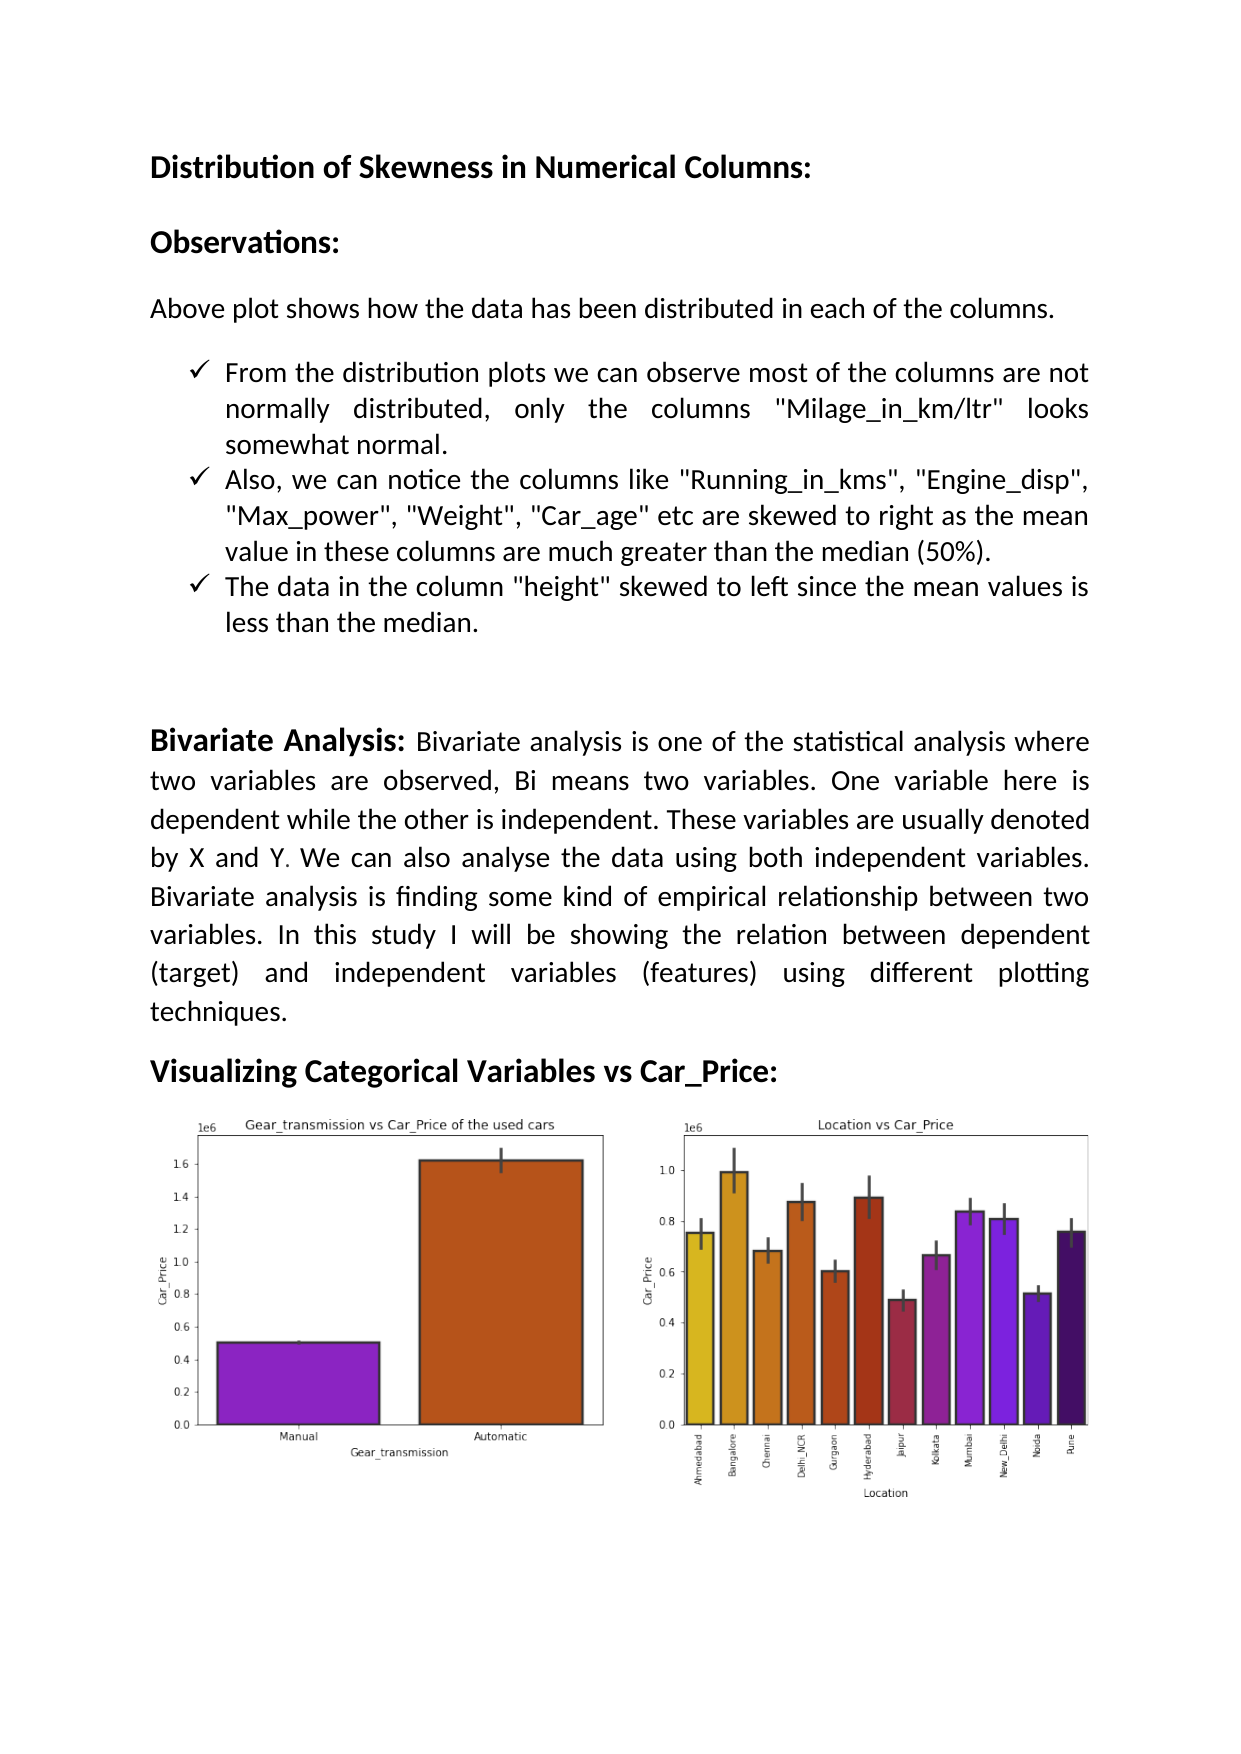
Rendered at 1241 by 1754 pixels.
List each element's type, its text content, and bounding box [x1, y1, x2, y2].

list From the distribution plots we can observe most of the columns are not normally distributed, only the columns "Milage_in_km/ltr" looks somewhat normal. [187, 354, 1090, 461]
subtitle Distribution of Skewness in Numerical Columns: [150, 146, 1165, 187]
text Above plot shows how the data has been distributed in each of the columns. [150, 290, 1165, 325]
picture [158, 1119, 1089, 1497]
list The data in the column "height" skewed to left since the mean values is less than the median. [187, 568, 1090, 639]
subtitle Visualizing Categorical Variables vs Car_Price: [150, 1051, 1165, 1091]
text Observations: [150, 221, 1165, 261]
list Also, we can notice the columns like "Running_in_kms", "Engine_disp", "Max_power", "Weight", "Car_age" etc are skewed to right as the mean value in these columns are much greater than the median (50%). [187, 461, 1090, 568]
text Bivariate Analysis: Bivariate analysis is one of the statistical analysis where two variables are observed, Bi means two variables. One variable here is dependent while the other is independent. These variables are usually denoted by X and Y. We can also analyse the data using both independent variables. Bivariate analysis is finding some kind of empirical relationship between two variables. In this study I will be showing the relation between dependent (target) and independent variables (features) using different plotting techniques. [150, 719, 1091, 1029]
